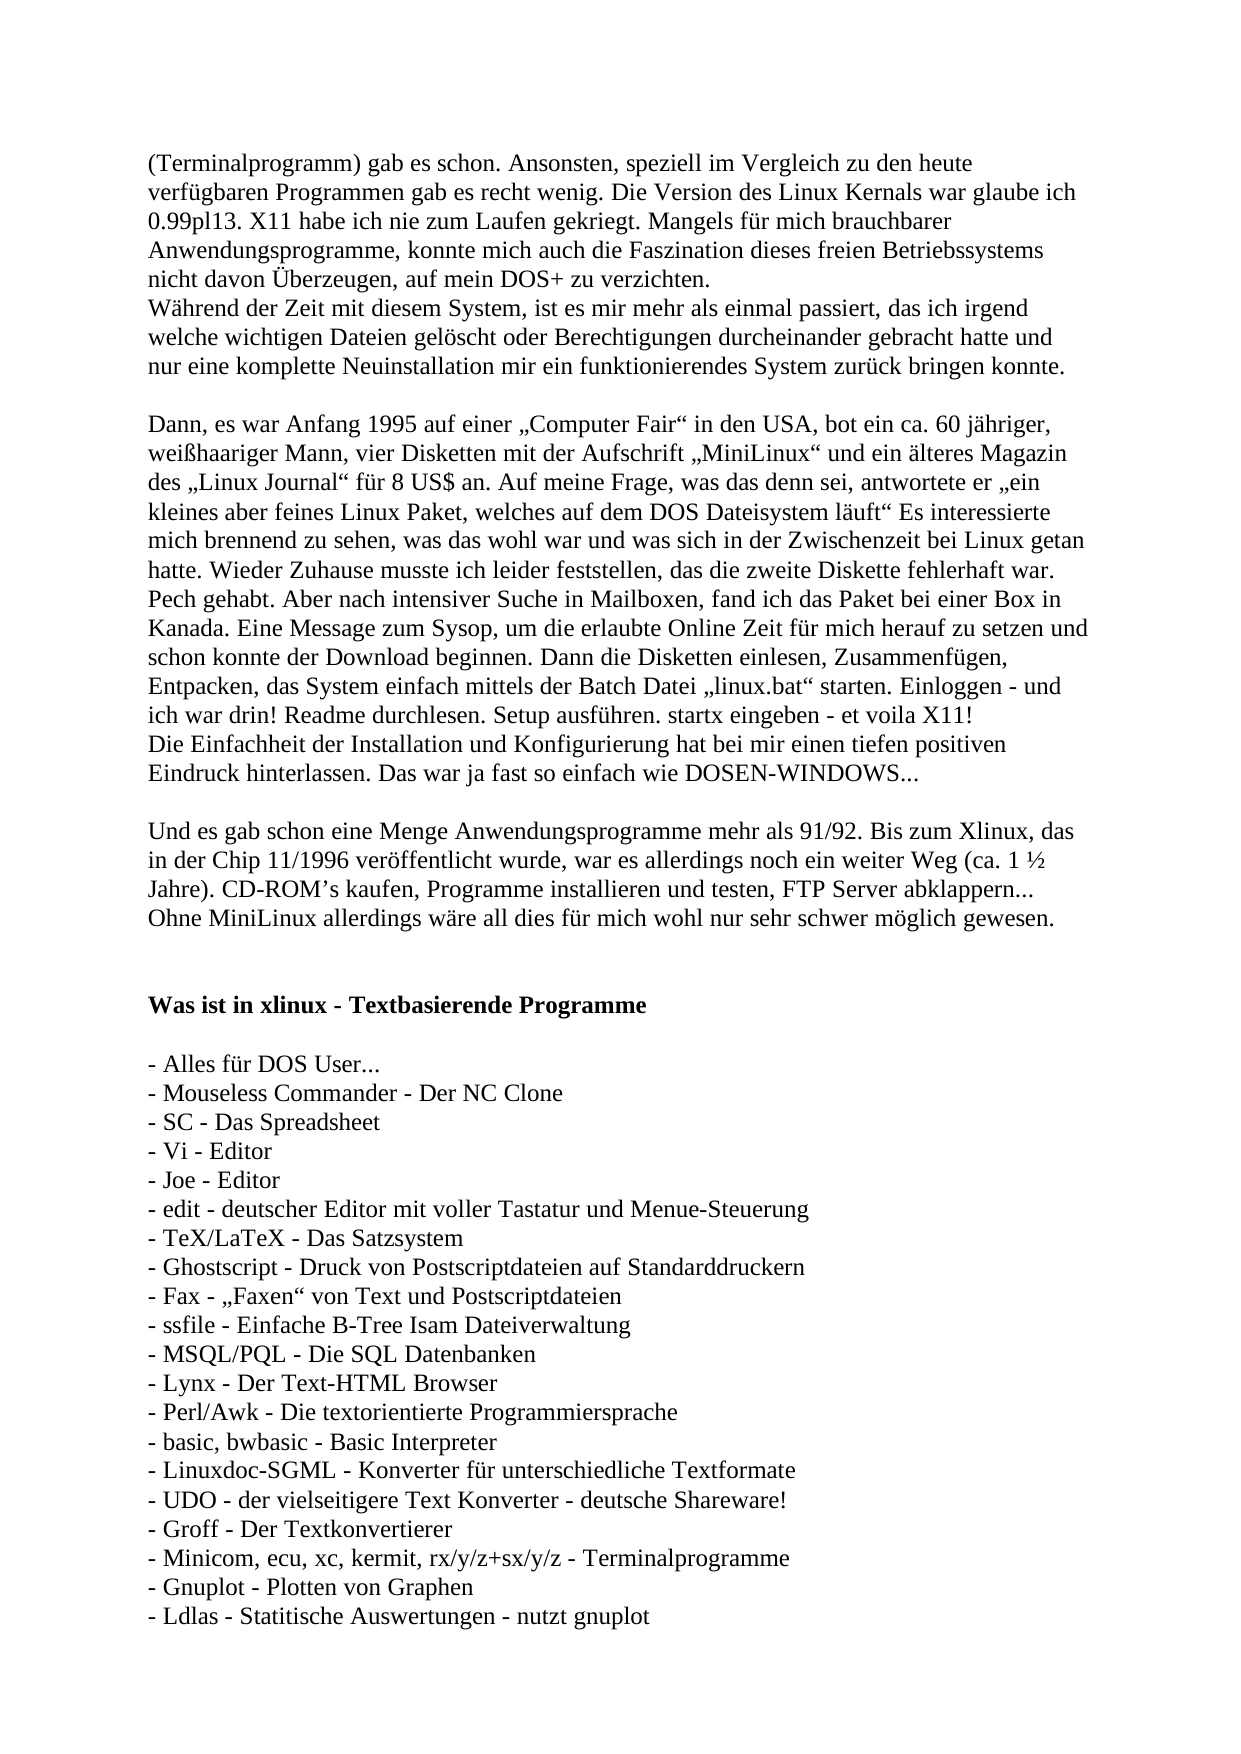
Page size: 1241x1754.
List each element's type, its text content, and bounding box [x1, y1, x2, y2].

text Pech gehabt. Aber nach intensiver Suche in Mailboxen, fand ich das Paket bei einer Box in [148, 583, 1093, 613]
text des „Linux Journal“ für 8 US$ an. Auf meine Frage, was das denn sei, antwortete er „ein [148, 467, 1093, 496]
text - Minicom, ecu, xc, kermit, rx/y/z+sx/y/z - Terminalprogramme [148, 1543, 1093, 1572]
text Und es gab schon eine Menge Anwendungsprogramme mehr als 91/92. Bis zum Xlinux, das in der Chip 11/1996 veröffentlicht wurde, war es allerdings noch ein weiter Weg (ca. 1 ½ Jahre). CD-ROM’s kaufen, Programme installieren und testen, FTP Server abklappern... Ohne MiniLinux allerdings wäre all dies für mich wohl nur sehr schwer möglich gewesen. [148, 816, 1093, 932]
text - Vi - Editor [148, 1136, 1093, 1165]
text Dann, es war Anfang 1995 auf einer „Computer Fair“ in den USA, bot ein ca. 60 jähriger, [148, 409, 1093, 438]
text - TeX/LaTeX - Das Satzsystem [148, 1223, 1093, 1252]
text mich brennend zu sehen, was das wohl war und was sich in der Zwischenzeit bei Linux getan [148, 525, 1093, 554]
text - Fax - „Faxen“ von Text und Postscriptdateien [148, 1281, 1093, 1310]
text - SC - Das Spreadsheet [148, 1107, 1093, 1136]
text - Lynx - Der Text-HTML Browser [148, 1368, 1093, 1397]
text - Ldlas - Statitische Auswertungen - nutzt gnuplot [148, 1601, 1093, 1630]
text - UDO - der vielseitigere Text Konverter - deutsche Shareware! [148, 1484, 1093, 1513]
text - Linuxdoc-SGML - Konverter für unterschiedliche Textformate [148, 1455, 1093, 1484]
text Entpacken, das System einfach mittels der Batch Datei „linux.bat“ starten. Einloggen - und ich war drin! Readme durchlesen. Setup ausführen. startx eingeben - et voila X11! [148, 671, 1093, 729]
text kleines aber feines Linux Paket, welches auf dem DOS Dateisystem läuft“ Es interessierte [148, 496, 1093, 525]
text - edit - deutscher Editor mit voller Tastatur und Menue-Steuerung [148, 1194, 1093, 1223]
text - Perl/Awk - Die textorientierte Programmiersprache [148, 1397, 1093, 1426]
text (Terminalprogramm) gab es schon. Ansonsten, speziell im Vergleich zu den heute verfügbaren Programmen gab es recht wenig. Die Version des Linux Kernals war glaube ich 0.99pl13. X11 habe ich nie zum Laufen gekriegt. Mangels für mich brauchbarer Anwendungsprogramme, konnte mich auch die Faszination dieses freien Betriebssystems nicht davon Überzeugen, auf mein DOS+ zu verzichten. [148, 148, 1093, 293]
text weißhaariger Mann, vier Disketten mit der Aufschrift „MiniLinux“ und ein älteres Magazin [148, 438, 1093, 467]
text - Groff - Der Textkonvertierer [148, 1513, 1093, 1543]
text Kanada. Eine Message zum Sysop, um die erlaubte Online Zeit für mich herauf zu setzen und [148, 613, 1093, 642]
text - Alles für DOS User... [148, 1048, 1093, 1078]
text - MSQL/PQL - Die SQL Datenbanken [148, 1339, 1093, 1368]
text schon konnte der Download beginnen. Dann die Disketten einlesen, Zusammenfügen, [148, 642, 1093, 671]
text Während der Zeit mit diesem System, ist es mir mehr als einmal passiert, das ich irgend welche wichtigen Dateien gelöscht oder Berechtigungen durcheinander gebracht hatte und nur eine komplette Neuinstallation mir ein funktionierendes System zurück bringen konnte. [148, 293, 1093, 380]
text - ssfile - Einfache B-Tree Isam Dateiverwaltung [148, 1310, 1093, 1339]
text - Gnuplot - Plotten von Graphen [148, 1572, 1093, 1601]
text hatte. Wieder Zuhause musste ich leider feststellen, das die zweite Diskette fehlerhaft war. [148, 554, 1093, 583]
text - Mouseless Commander - Der NC Clone [148, 1078, 1093, 1107]
text - Joe - Editor [148, 1165, 1093, 1194]
text Was ist in xlinux - Textbasierende Programme [148, 990, 1093, 1019]
text - Ghostscript - Druck von Postscriptdateien auf Standarddruckern [148, 1252, 1093, 1281]
text - basic, bwbasic - Basic Interpreter [148, 1426, 1093, 1455]
text Die Einfachheit der Installation und Konfigurierung hat bei mir einen tiefen positiven Eindruck hinterlassen. Das war ja fast so einfach wie DOSEN-WINDOWS... [148, 729, 1093, 787]
